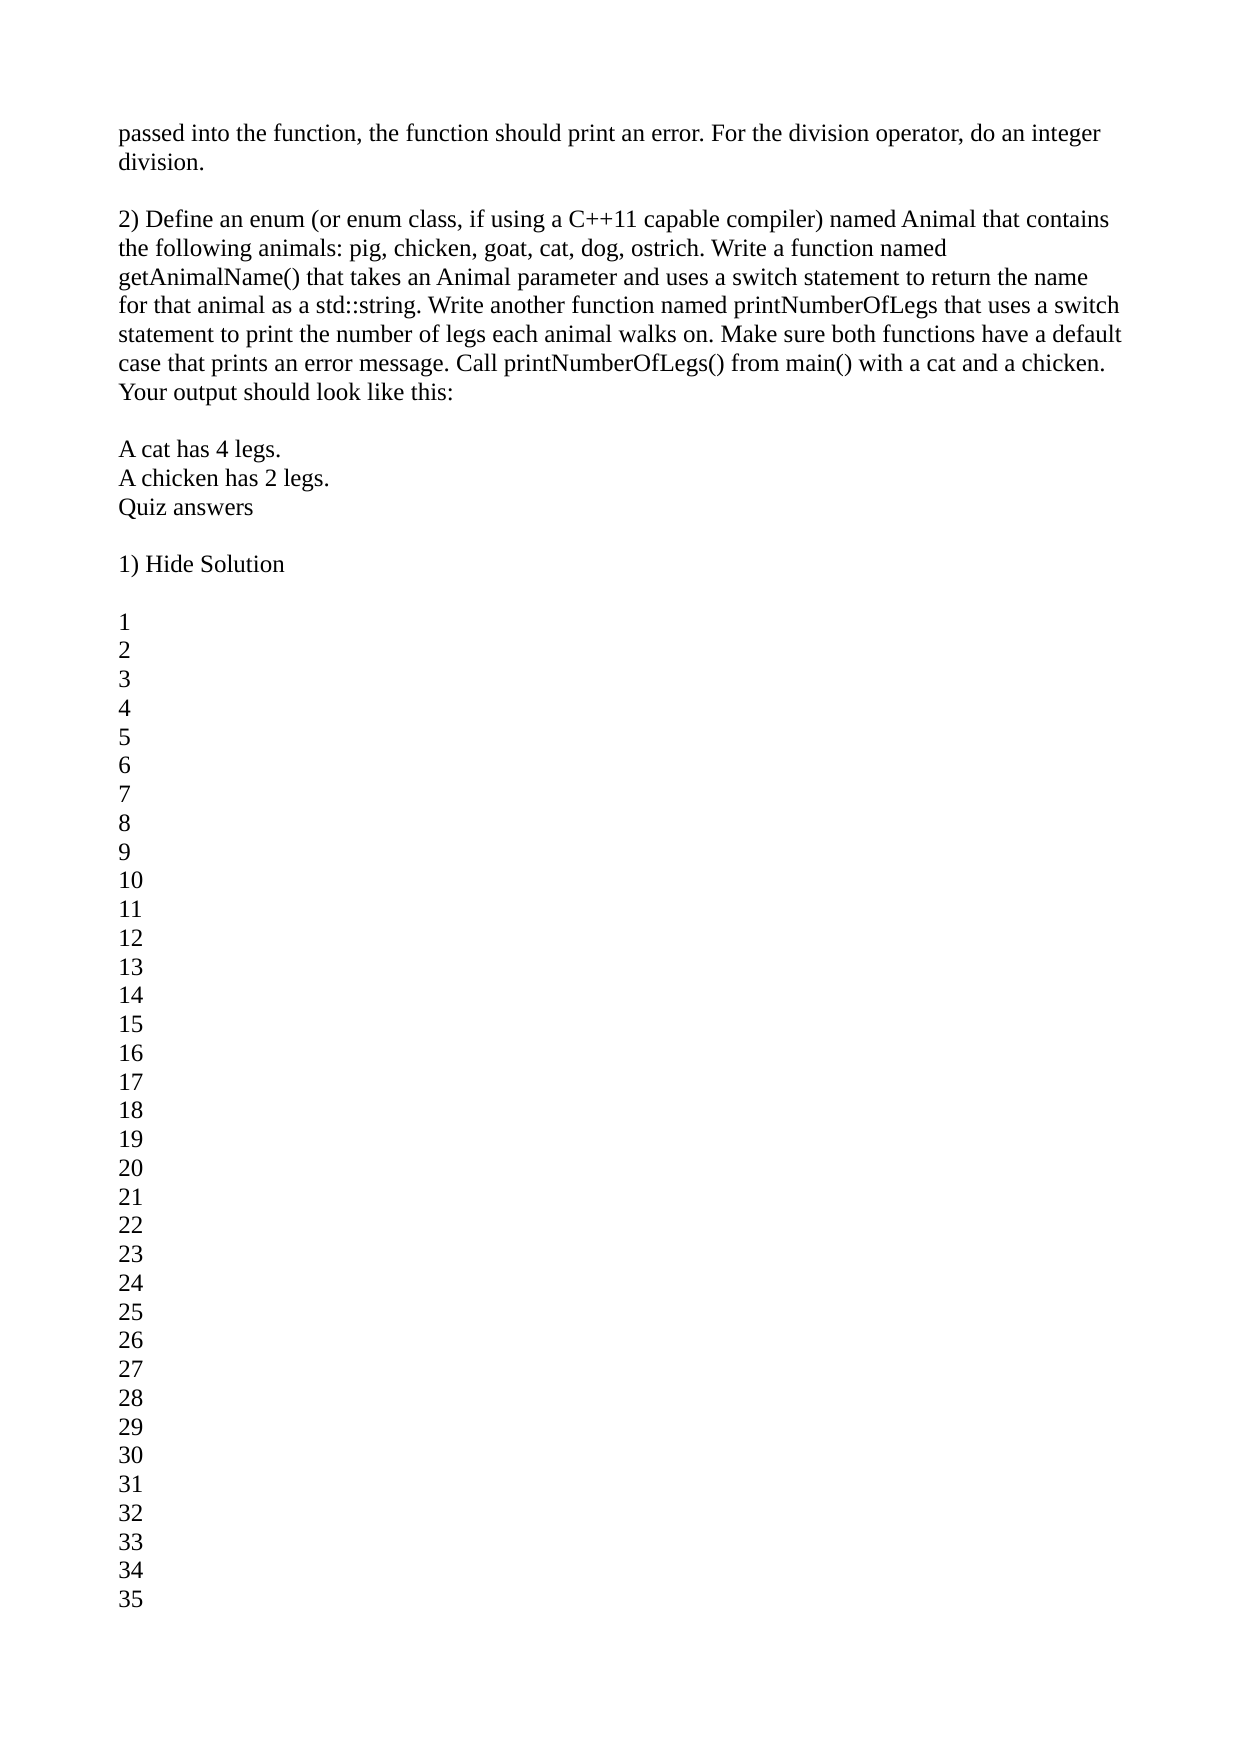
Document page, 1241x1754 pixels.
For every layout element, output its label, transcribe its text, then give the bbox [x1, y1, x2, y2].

text 19 [118, 1124, 1122, 1153]
text 21 [118, 1182, 1122, 1211]
text 9 [118, 837, 1122, 866]
text 3 [118, 664, 1122, 693]
text 31 [118, 1469, 1122, 1498]
text 26 [118, 1326, 1122, 1354]
text 20 [118, 1153, 1122, 1182]
text 11 [118, 894, 1122, 923]
text 2) Define an enum (or enum class, if using a C++11 capable compiler) named Animal that contains the following animals: pig, chicken, goat, cat, dog, ostrich. Write a function named getAnimalName() that takes an Animal parameter and uses a switch statement to return the name for that animal as a std::string. Write another function named printNumberOfLegs that uses a switch statement to print the number of legs each animal walks on. Make sure both functions have a default case that prints an error message. Call printNumberOfLegs() from main() with a cat and a chicken. Your output should look like this: [118, 204, 1122, 406]
text 5 [118, 722, 1122, 751]
text 35 [118, 1584, 1122, 1613]
text 18 [118, 1096, 1122, 1124]
text 23 [118, 1239, 1122, 1268]
text 12 [118, 923, 1122, 952]
text Quiz answers [118, 492, 1122, 521]
text 1 [118, 607, 1122, 636]
text 33 [118, 1527, 1122, 1556]
text passed into the function, the function should print an error. For the division operator, do an integer division. [118, 118, 1122, 176]
text 8 [118, 808, 1122, 837]
text 24 [118, 1268, 1122, 1297]
text 2 [118, 636, 1122, 664]
text 17 [118, 1067, 1122, 1096]
text 14 [118, 981, 1122, 1009]
text 6 [118, 751, 1122, 779]
text 7 [118, 779, 1122, 808]
text A chicken has 2 legs. [118, 463, 1122, 492]
text 4 [118, 693, 1122, 722]
text 30 [118, 1441, 1122, 1469]
text 28 [118, 1383, 1122, 1412]
text A cat has 4 legs. [118, 434, 1122, 463]
text 16 [118, 1038, 1122, 1067]
text 1) Hide Solution [118, 549, 1122, 578]
text 34 [118, 1556, 1122, 1584]
text 15 [118, 1009, 1122, 1038]
text 25 [118, 1297, 1122, 1326]
text 22 [118, 1211, 1122, 1239]
text 29 [118, 1412, 1122, 1441]
text 27 [118, 1354, 1122, 1383]
text 32 [118, 1498, 1122, 1527]
text 13 [118, 952, 1122, 981]
text 10 [118, 866, 1122, 894]
